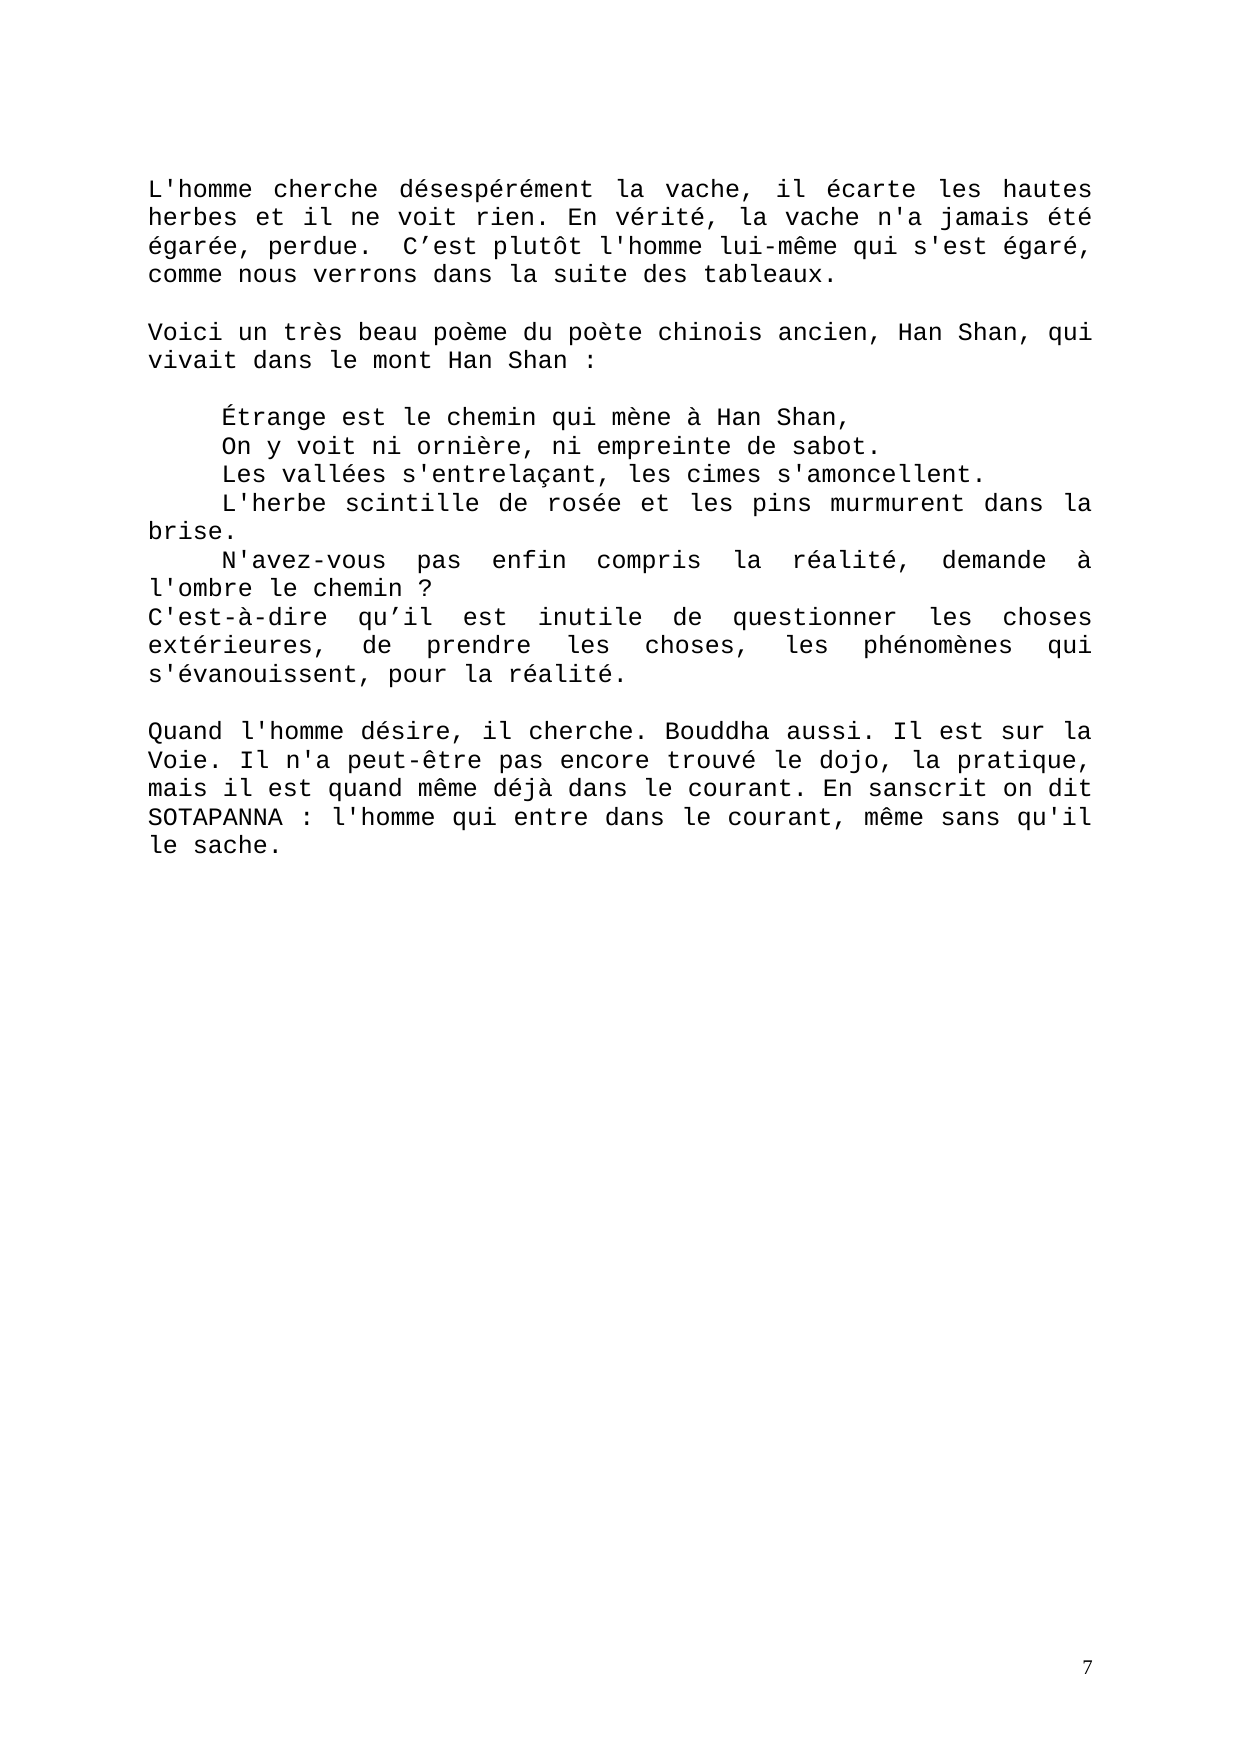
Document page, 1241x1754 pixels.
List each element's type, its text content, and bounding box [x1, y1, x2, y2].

text L'herbe scintille de rosée et les pins murmurent dans la brise. [148, 490, 1093, 547]
text Étrange est le chemin qui mène à Han Shan, [148, 404, 1093, 433]
text L'homme cherche désespérément la vache, il écarte les hautes herbes et il ne voit rien. En vérité, la vache n'a jamais été égarée, perdue. C’est plutôt l'homme lui-même qui s'est égaré, comme nous verrons dans la suite des tableaux. [148, 176, 1093, 290]
text N'avez-vous pas enfin compris la réalité, demande à l'ombre le chemin ? [148, 547, 1093, 604]
text Les vallées s'entrelaçant, les cimes s'amoncellent. [148, 462, 1093, 490]
text Voici un très beau poème du poète chinois ancien, Han Shan, qui vivait dans le mont Han Shan : [148, 319, 1093, 376]
text On y voit ni ornière, ni empreinte de sabot. [148, 433, 1093, 462]
text C'est-à-dire qu’il est inutile de questionner les choses extérieures, de prendre les choses, les phénomènes qui s'évanouissent, pour la réalité. [148, 604, 1093, 690]
text Quand l'homme désire, il cherche. Bouddha aussi. Il est sur la Voie. Il n'a peut-être pas encore trouvé le dojo, la pratique, mais il est quand même déjà dans le courant. En sanscrit on dit SOTAPANNA : l'homme qui entre dans le courant, même sans qu'il le sache. [148, 718, 1093, 861]
